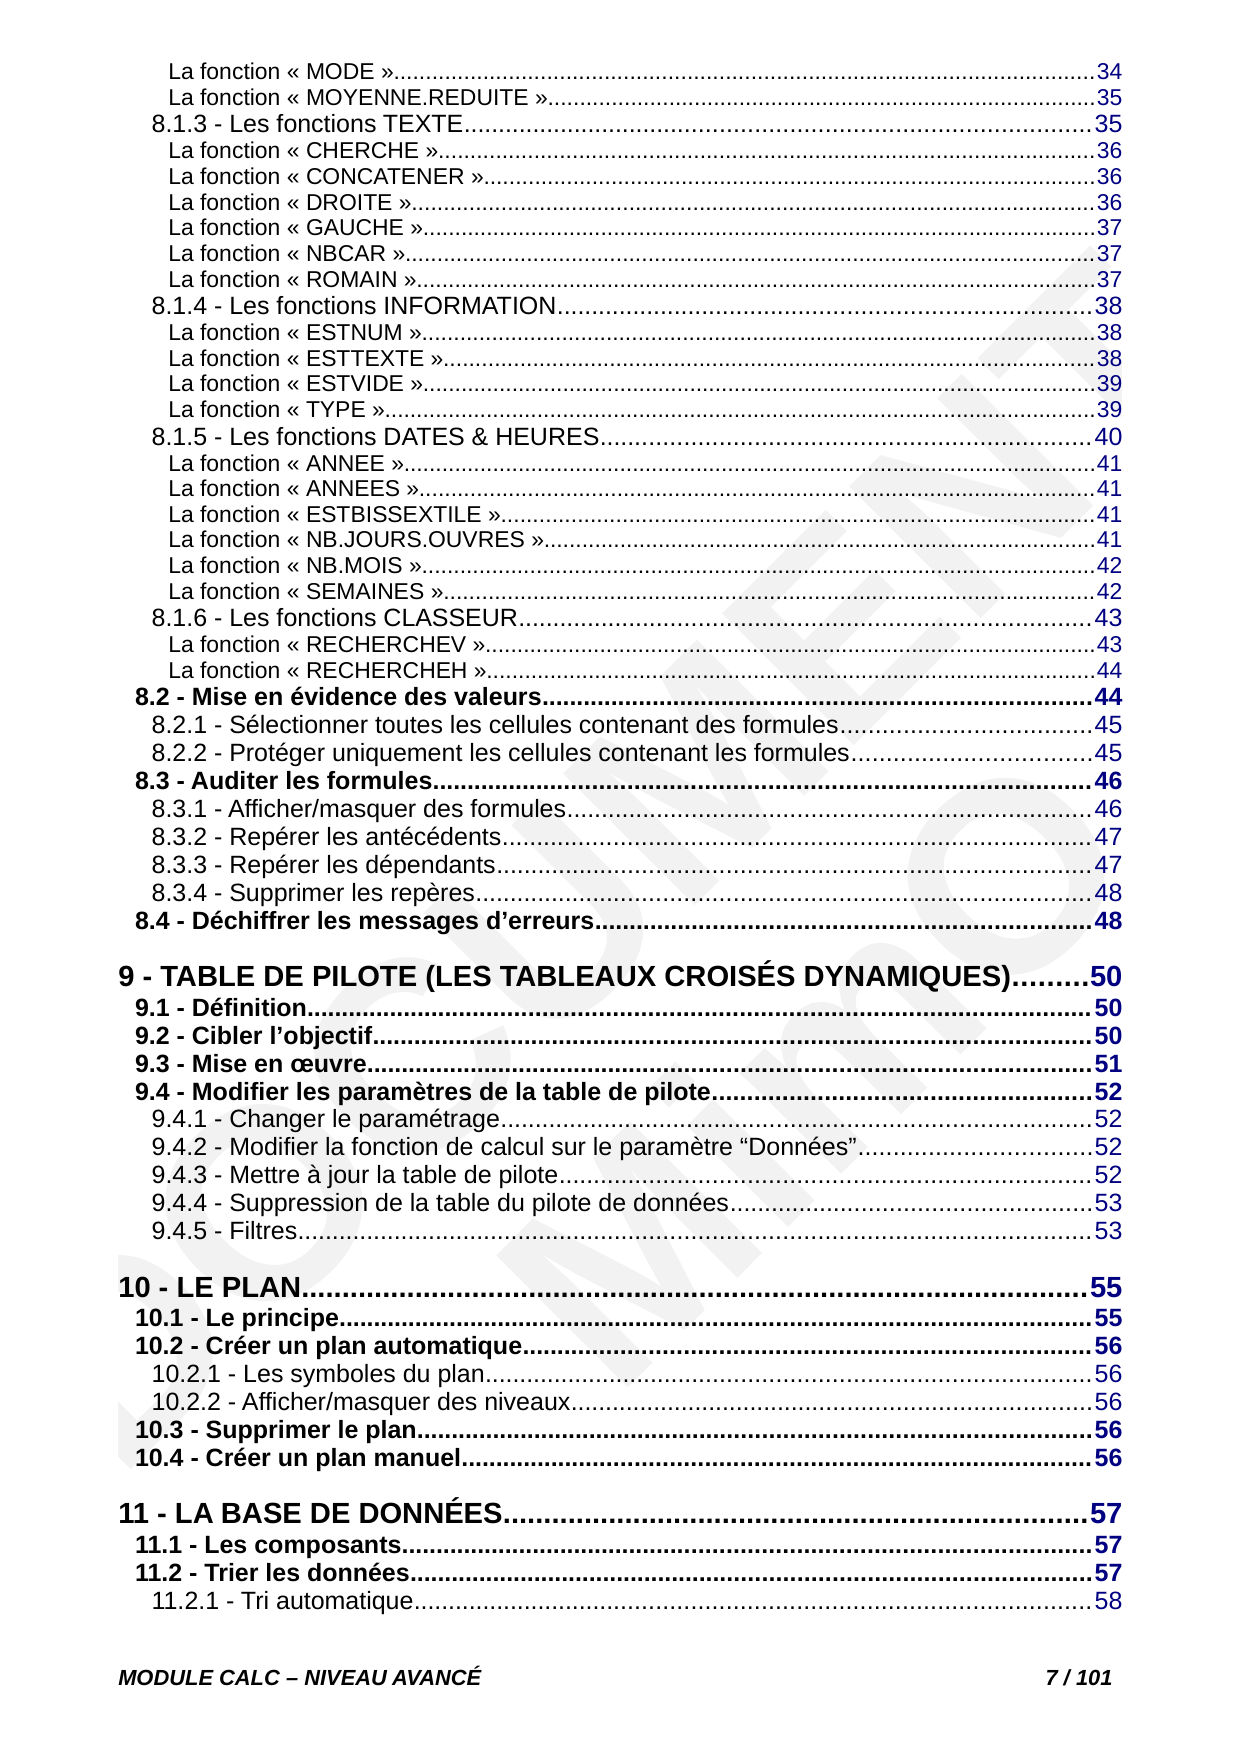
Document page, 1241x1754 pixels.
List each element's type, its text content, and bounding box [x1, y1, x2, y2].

text La fonction « CHERCHE » 36 [168, 138, 1122, 164]
text 8.3 - Auditer les formules 46 [135, 767, 1122, 795]
text La fonction « ESTVIDE » 39 [168, 371, 1122, 397]
text La fonction « RECHERCHEV » 43 [168, 632, 1122, 658]
text 11.2.1 - Tri automatique 58 [151, 1587, 1122, 1614]
text 8.2.2 - Protéger uniquement les cellules contenant les formules 45 [151, 739, 1122, 767]
text La fonction « RECHERCHEH » 44 [168, 658, 1122, 683]
text La fonction « NB.MOIS » 42 [168, 553, 1122, 578]
text 10 - Le plan 55 [118, 1271, 1122, 1303]
text La fonction « ANNEES » 41 [168, 476, 1122, 502]
text 9.4.1 - Changer le paramétrage 52 [151, 1105, 1122, 1133]
text 10.2 - Créer un plan automatique 56 [135, 1332, 1122, 1360]
text 8.2.1 - Sélectionner toutes les cellules contenant des formules 45 [151, 711, 1122, 739]
text 11.2 - Trier les données 57 [135, 1559, 1122, 1587]
text 9.4.2 - Modifier la fonction de calcul sur le paramètre “Données” 52 [151, 1133, 1122, 1161]
text 10.4 - Créer un plan manuel 56 [135, 1444, 1122, 1472]
text 9.2 - Cibler l’objectif 50 [135, 1022, 1122, 1049]
text 8.3.2 - Repérer les antécédents 47 [151, 823, 1122, 851]
text La fonction « ANNEE » 41 [168, 450, 1122, 476]
text 11 - La Base de données 57 [118, 1497, 1122, 1530]
text La fonction « SEMAINES » 42 [168, 578, 1122, 604]
text La fonction « ROMAIN » 37 [168, 266, 1122, 292]
text La fonction « MOYENNE.REDUITE » 35 [168, 85, 1122, 110]
text 9.4.3 - Mettre à jour la table de pilote 52 [151, 1161, 1122, 1189]
text 10.2.2 - Afficher/masquer des niveaux 56 [151, 1388, 1122, 1416]
text 8.3.4 - Supprimer les repères 48 [151, 879, 1122, 907]
text 9.4 - Modifier les paramètres de la table de pilote 52 [135, 1077, 1122, 1105]
text La fonction « TYPE » 39 [168, 397, 1122, 422]
text 9.4.5 - Filtres 53 [151, 1217, 1122, 1245]
text 8.2 - Mise en évidence des valeurs 44 [135, 683, 1122, 711]
text 9.1 - Définition 50 [135, 994, 1122, 1022]
text La fonction « MODE » 34 [168, 59, 1122, 85]
text La fonction « GAUCHE » 37 [168, 215, 1122, 241]
text 8.1.3 - Les fonctions TEXTE 35 [151, 110, 1122, 138]
text 11.1 - Les composants 57 [135, 1531, 1122, 1559]
text La fonction « ESTBISSEXTILE » 41 [168, 502, 1122, 527]
text 8.1.5 - Les fonctions DATES & HEURES 40 [151, 422, 1122, 450]
text 9.3 - Mise en œuvre 51 [135, 1049, 1122, 1077]
text 8.3.3 - Repérer les dépendants 47 [151, 851, 1122, 879]
text La fonction « NB.JOURS.OUVRES » 41 [168, 527, 1122, 553]
text 8.1.4 - Les fonctions INFORMATION 38 [151, 292, 1122, 320]
text La fonction « ESTTEXTE » 38 [168, 346, 1122, 371]
text 10.3 - Supprimer le plan 56 [135, 1416, 1122, 1444]
text La fonction « DROITE » 36 [168, 189, 1122, 215]
text La fonction « CONCATENER » 36 [168, 164, 1122, 189]
text 10.1 - Le principe 55 [135, 1304, 1122, 1332]
text La fonction « ESTNUM » 38 [168, 320, 1122, 346]
text 10.2.1 - Les symboles du plan 56 [151, 1360, 1122, 1388]
text 9 - Table de pilote (les tableaux croisés dynamiques) 50 [118, 960, 1122, 993]
text 8.1.6 - Les fonctions CLASSEUR 43 [151, 604, 1122, 632]
text 8.3.1 - Afficher/masquer des formules 46 [151, 795, 1122, 823]
text 9.4.4 - Suppression de la table du pilote de données 53 [151, 1189, 1122, 1217]
text 8.4 - Déchiffrer les messages d’erreurs 48 [135, 907, 1122, 934]
text La fonction « NBCAR » 37 [168, 241, 1122, 266]
